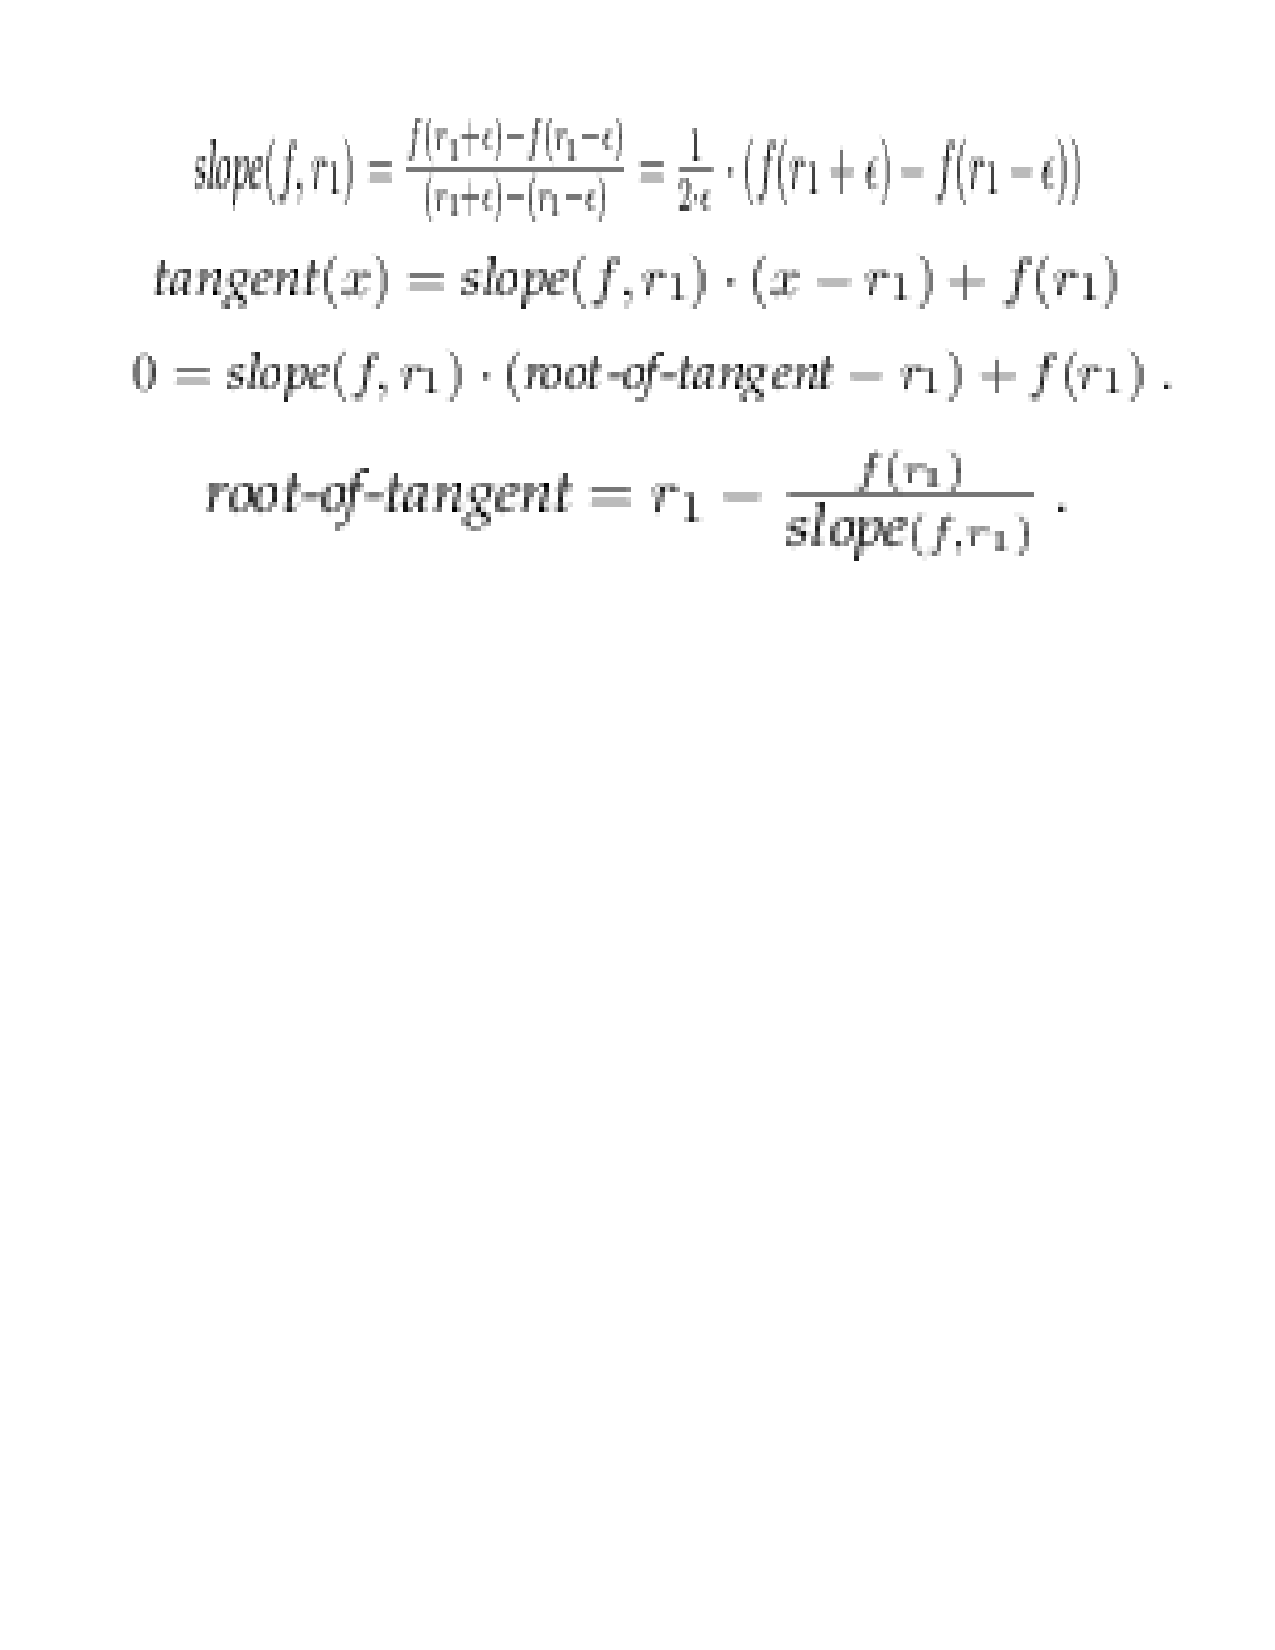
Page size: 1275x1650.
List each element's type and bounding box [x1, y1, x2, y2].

picture [132, 348, 1173, 402]
picture [205, 449, 1068, 561]
picture [194, 118, 1080, 222]
picture [153, 253, 1118, 309]
